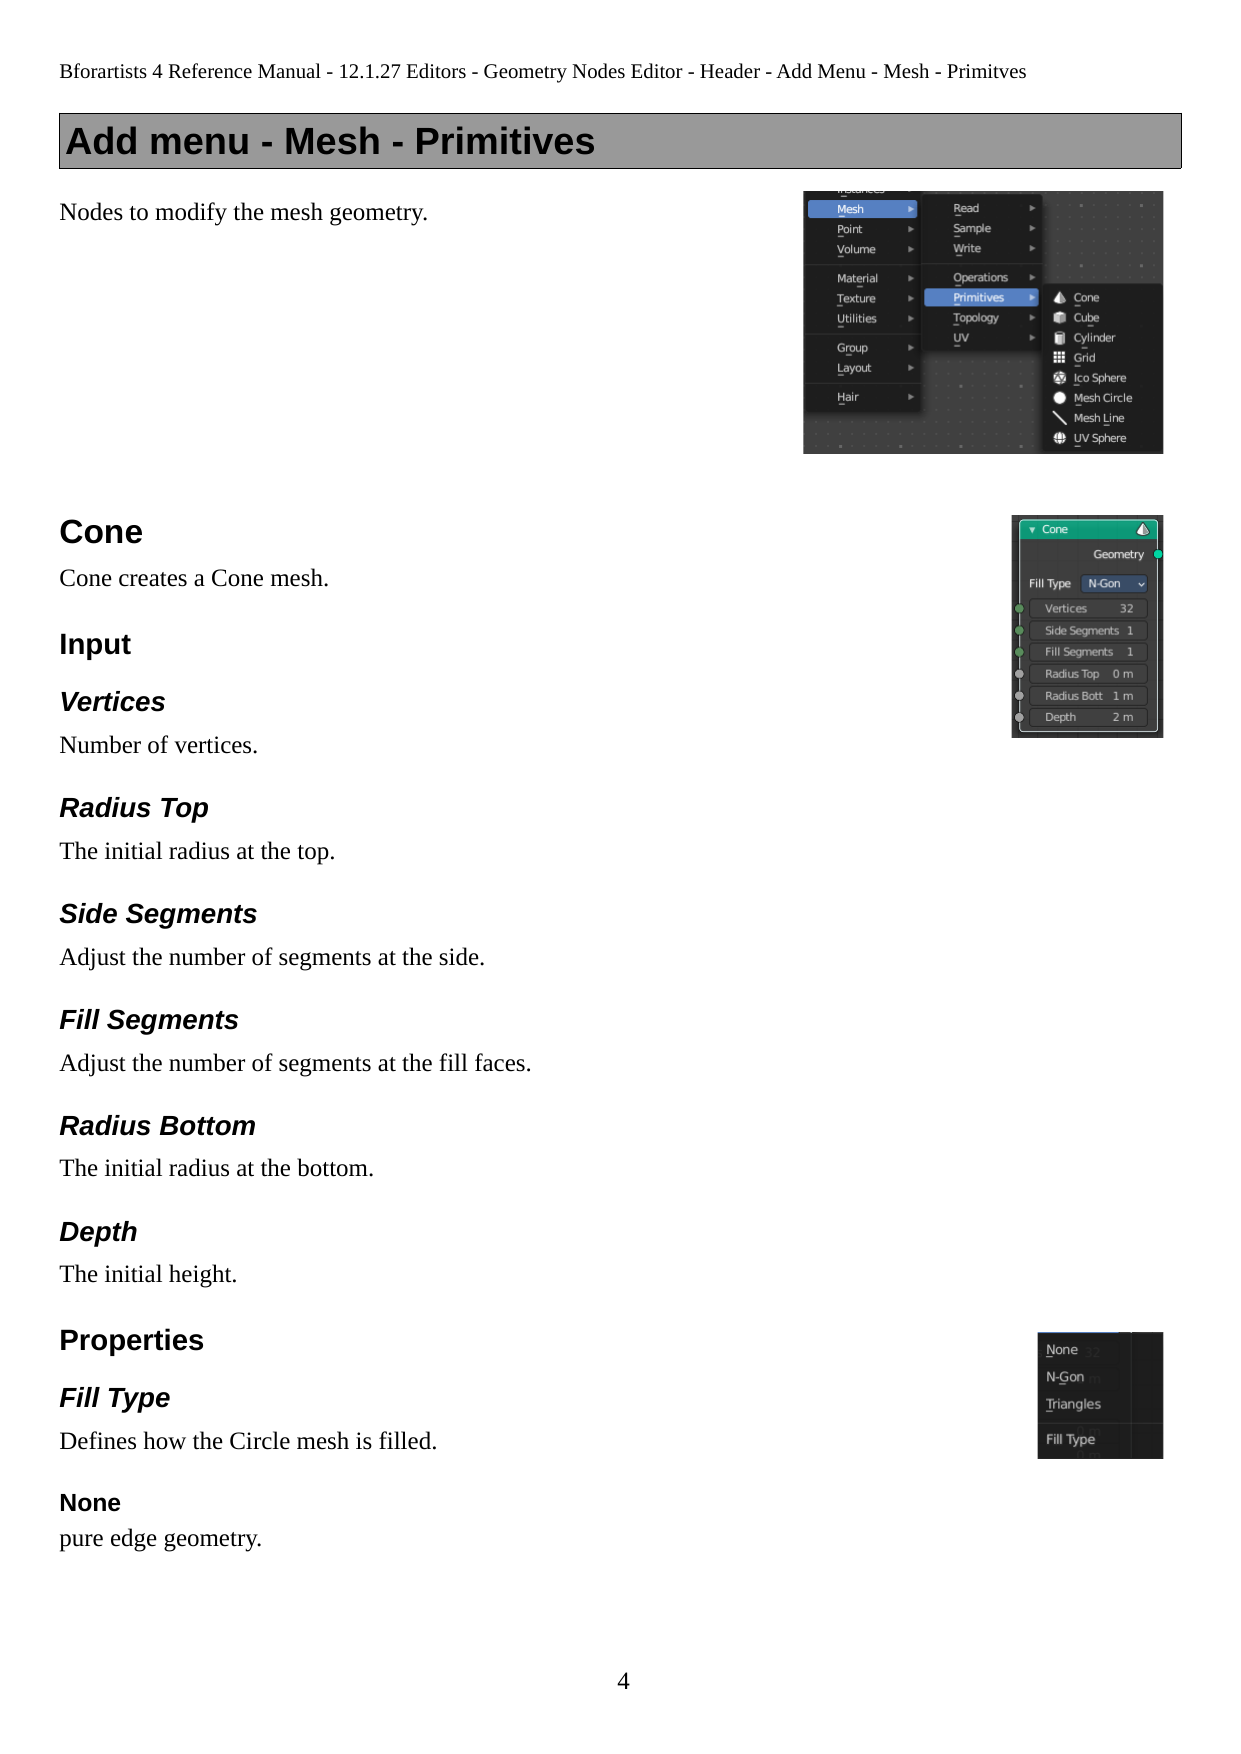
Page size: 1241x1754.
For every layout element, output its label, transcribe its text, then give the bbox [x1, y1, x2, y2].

subtitle Side Segments [59, 897, 1181, 929]
subtitle Cone [59, 512, 1181, 551]
subtitle [1164, 1382, 1181, 1414]
subtitle Radius Bottom [59, 1109, 1181, 1141]
subtitle [1164, 685, 1181, 717]
picture [1037, 1332, 1164, 1459]
subtitle Properties [59, 1323, 1181, 1357]
text Defines how the Circle mesh is filled. [59, 1426, 1037, 1455]
text Adjust the number of segments at the side. [59, 942, 1181, 970]
text Nodes to modify the mesh geometry. [59, 197, 803, 225]
text Number of vertices. [59, 730, 1181, 758]
subtitle None [59, 1488, 1181, 1516]
picture [1011, 515, 1164, 738]
text Adjust the number of segments at the fill faces. [59, 1048, 1181, 1076]
subtitle Radius Top [59, 791, 1181, 823]
text pure edge geometry. [59, 1523, 1181, 1551]
picture [803, 191, 1164, 454]
text The initial radius at the top. [59, 836, 1181, 864]
subtitle Fill Segments [59, 1003, 1181, 1035]
subtitle Input [59, 627, 1011, 660]
subtitle Depth [59, 1215, 1181, 1247]
text The initial radius at the bottom. [59, 1153, 1181, 1182]
subtitle Fill Type [59, 1382, 1037, 1414]
subtitle Vertices [59, 685, 1011, 717]
text The initial height. [59, 1259, 1181, 1288]
text Cone creates a Cone mesh. [59, 563, 1011, 592]
subtitle [1164, 627, 1181, 660]
table_header Add menu - Mesh - Primitives [60, 114, 1181, 168]
